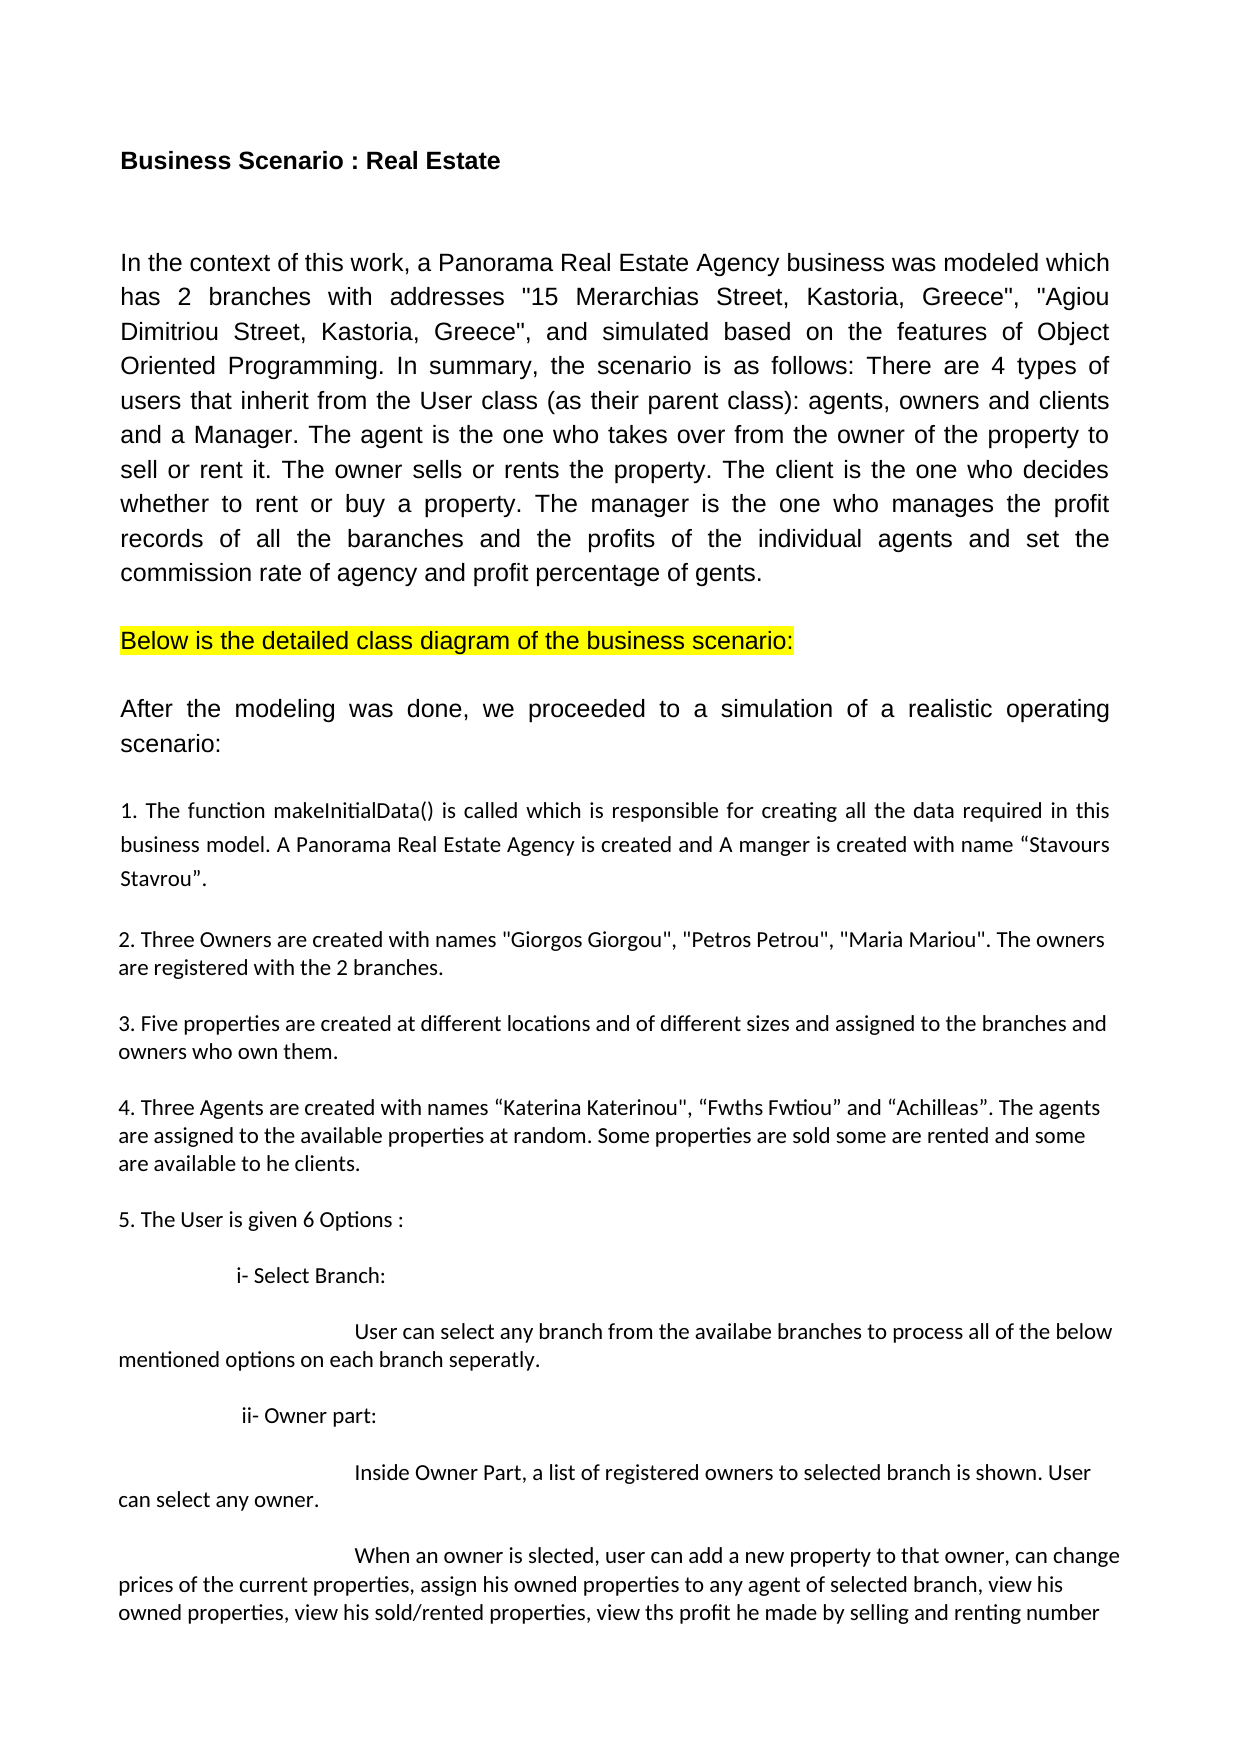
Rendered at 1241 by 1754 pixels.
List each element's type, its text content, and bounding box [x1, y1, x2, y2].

text 2. Three Owners are created with names "Giorgos Giorgou", "Petros Petrou", "Maria Mariou". The owners are registered with the 2 branches. [118, 925, 1122, 981]
text When an owner is slected, user can add a new property to that owner, can change prices of the current properties, assign his owned properties to any agent of selected branch, view his owned properties, view his sold/rented properties, view ths profit he made by selling and renting number [118, 1542, 1122, 1626]
text 4. Three Agents are created with names “Katerina Katerinou", “Fwths Fwtiou” and “Achilleas”. The agents are assigned to the available properties at random. Some properties are sold some are rented and some are available to he clients. [118, 1093, 1122, 1177]
text Below is the detailed class diagram of the business scenario: [120, 626, 1112, 655]
text i- Select Branch: [118, 1261, 1122, 1289]
text Business Scenario : Real Estate [120, 146, 1112, 175]
text 3. Five properties are created at different locations and of different sizes and assigned to the branches and owners who own them. [118, 1009, 1122, 1065]
text In the context of this work, a Panorama Real Estate Agency business was modeled which has 2 branches with addresses "15 Merarchias Street, Kastoria, Greece", "Agiou Dimitriou Street, Kastoria, Greece", and simulated based on the features of Object Oriented Programming. In summary, the scenario is as follows: There are 4 types of users that inherit from the User class (as their parent class): agents, owners and clients and a Manager. The agent is the one who takes over from the owner of the property to sell or rent it. The owner sells or rents the property. The client is the one who decides whether to rent or buy a property. The manager is the one who manages the profit records of all the baranches and the profits of the individual agents and set the commission rate of agency and profit percentage of gents. [120, 248, 1112, 587]
text Inside Owner Part, a list of registered owners to selected branch is shown. User can select any owner. [118, 1458, 1122, 1514]
text User can select any branch from the availabe branches to process all of the below mentioned options on each branch seperatly. [118, 1317, 1122, 1373]
text 5. The User is given 6 Options : [118, 1205, 1122, 1233]
text ii- Owner part: [118, 1402, 1122, 1429]
text After the modeling was done, we proceeded to a simulation of a realistic operating scenario: [120, 694, 1112, 757]
text 1. The function makeInitialData() is called which is responsible for creating all the data required in this business model. A Panorama Real Estate Agency is created and A manger is created with name “Stavours Stavrou”. [120, 797, 1112, 892]
